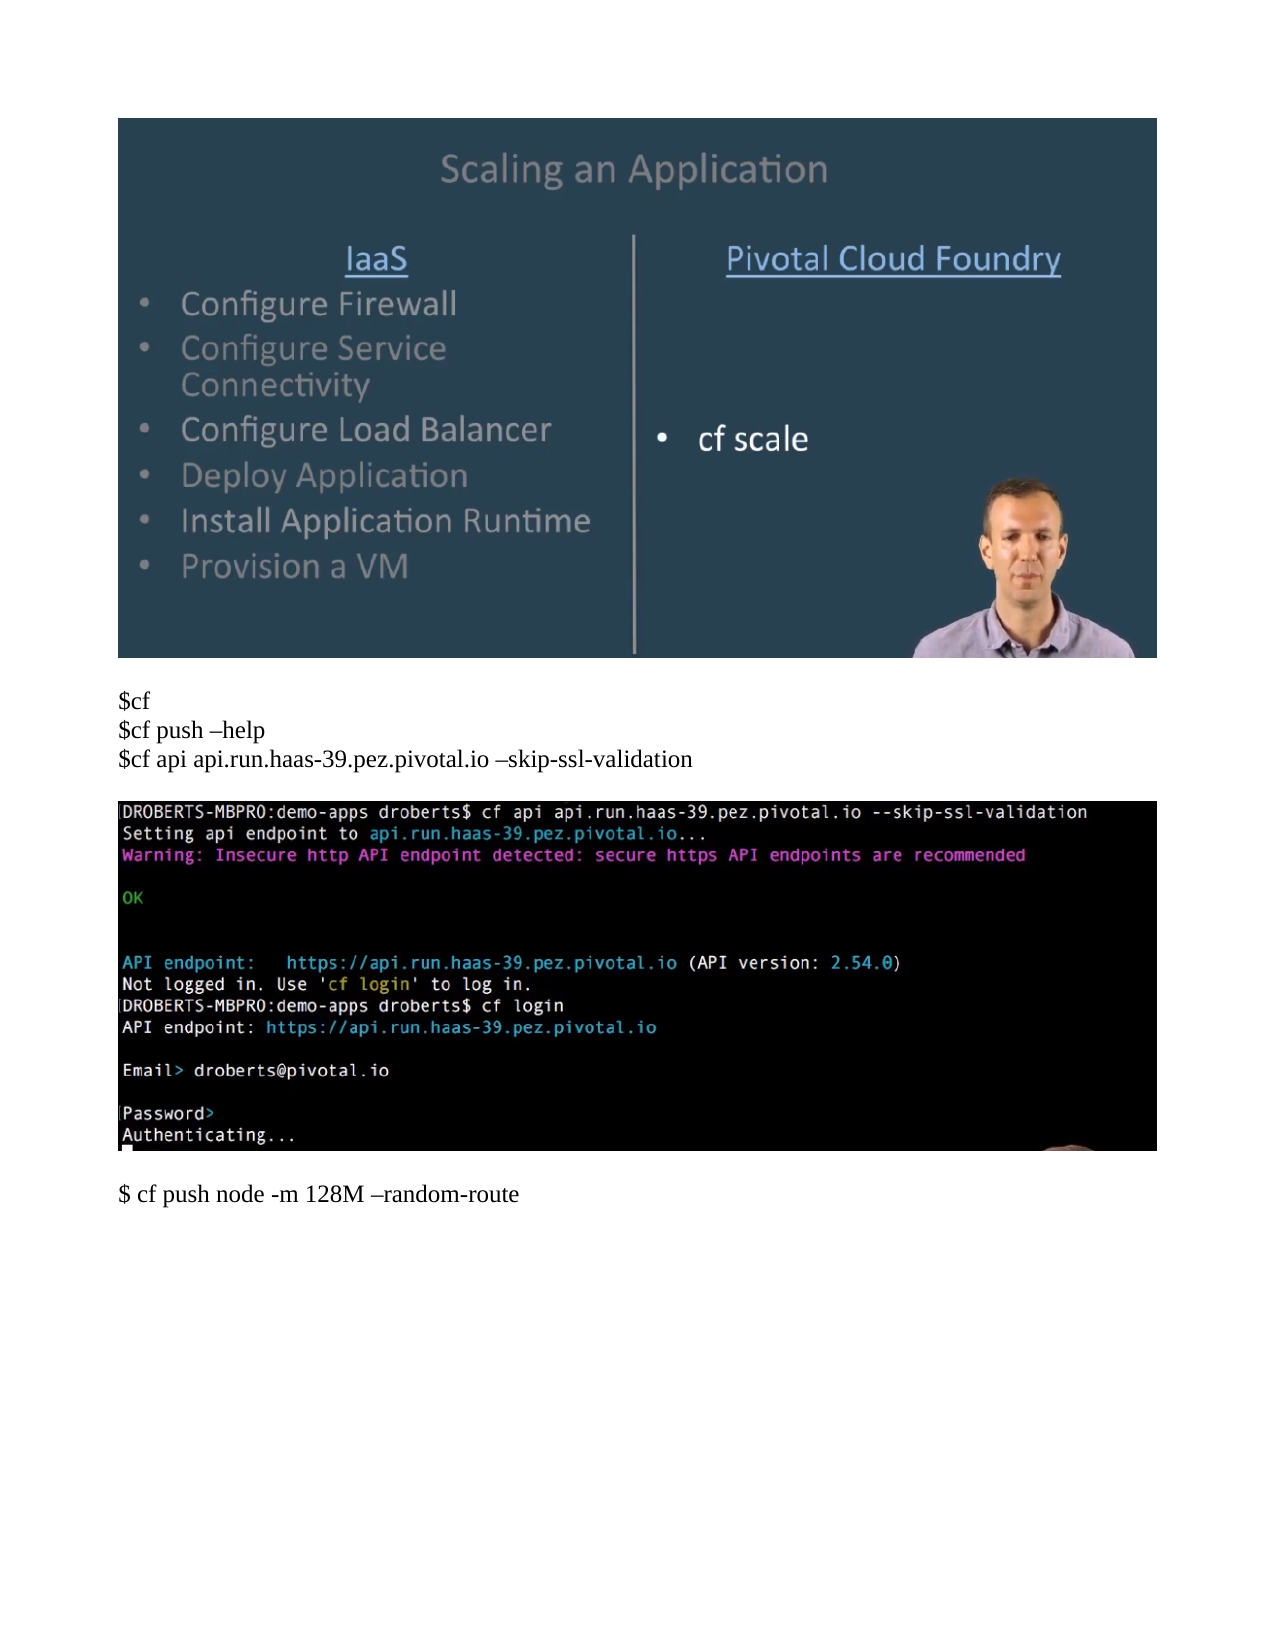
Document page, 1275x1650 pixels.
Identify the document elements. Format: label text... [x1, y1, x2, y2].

text $ cf push node -m 128M –random-route [118, 1179, 1157, 1208]
picture [118, 801, 1157, 1151]
picture [118, 118, 1157, 658]
text $cf push –help [118, 715, 1157, 744]
text $cf api api.run.haas-39.pez.pivotal.io –skip-ssl-validation [118, 744, 1157, 772]
text $cf [118, 686, 1157, 715]
